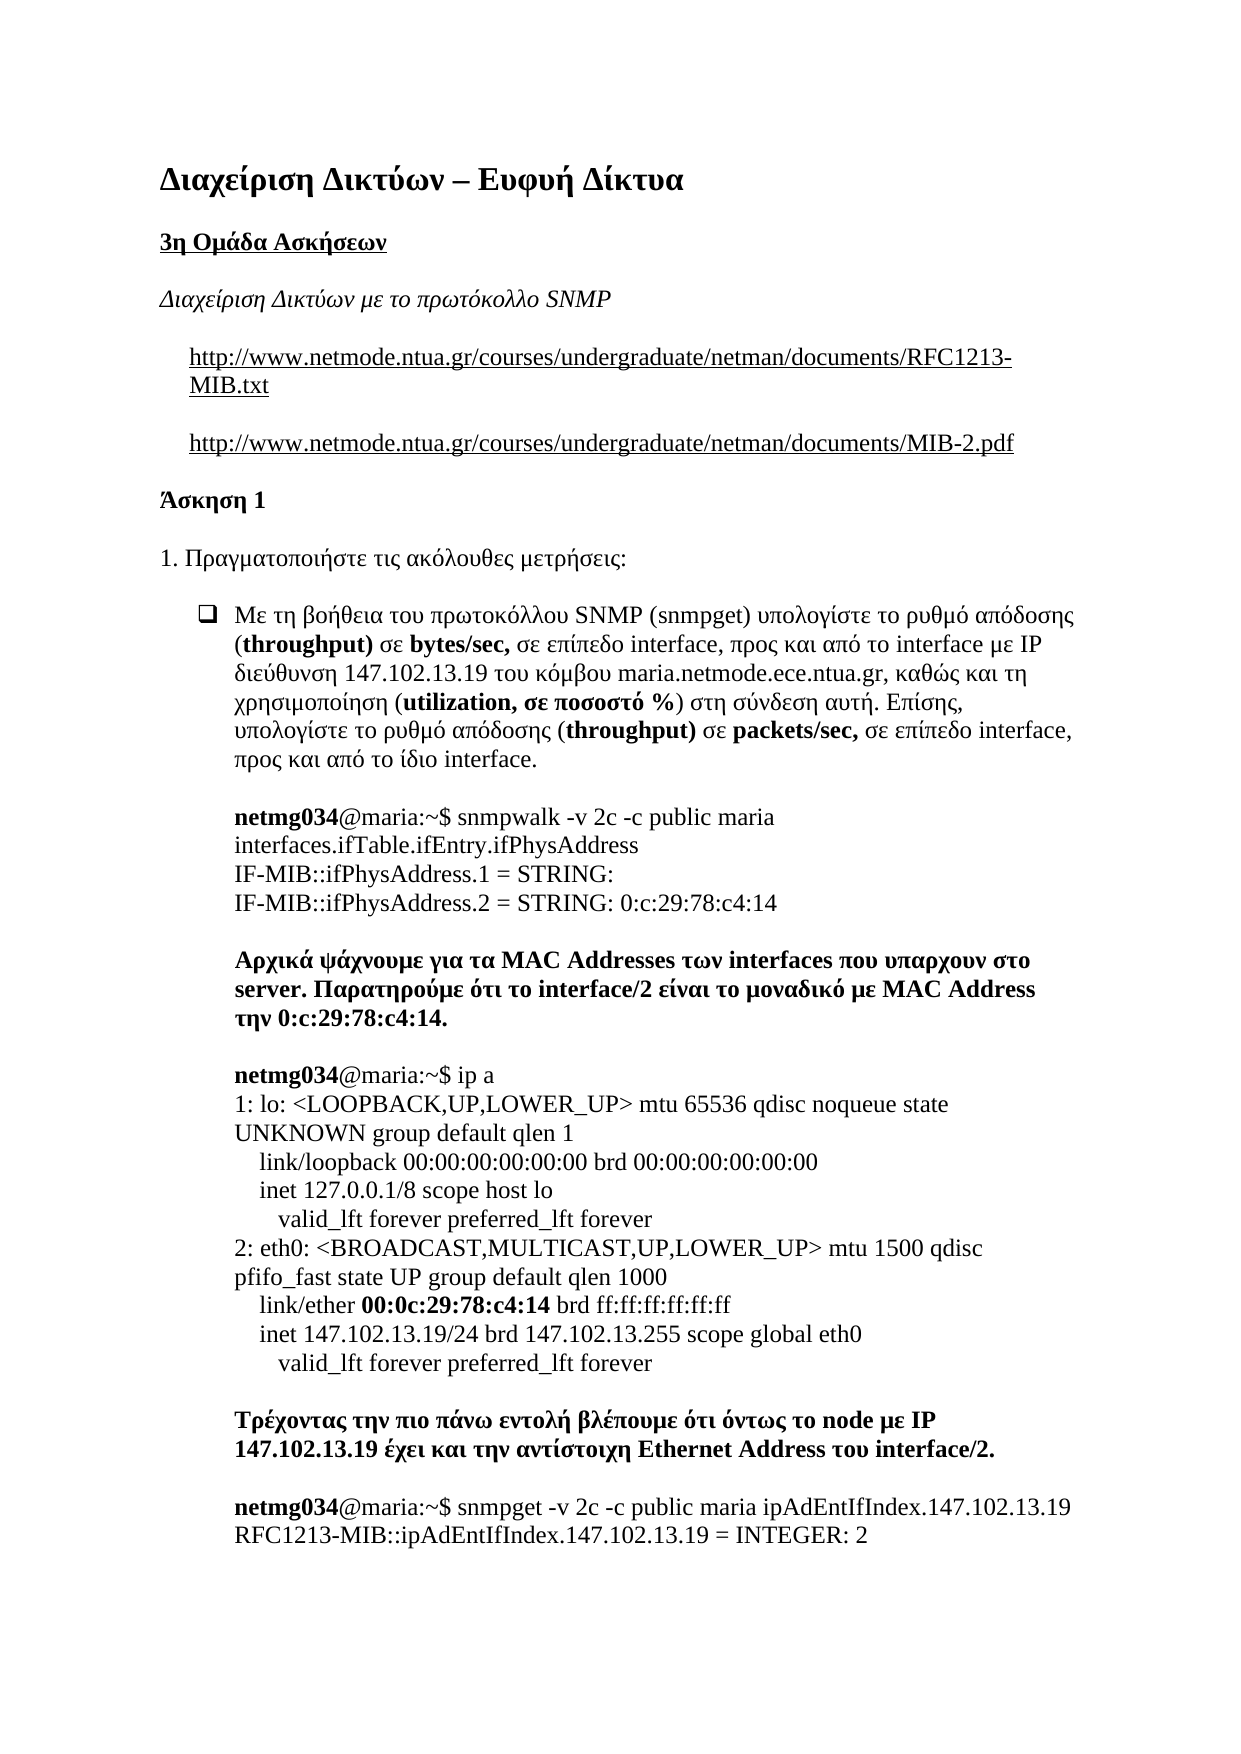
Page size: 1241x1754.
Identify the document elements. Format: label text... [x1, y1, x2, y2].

text netmg034@maria:~$ ip a [234, 1061, 1078, 1089]
text inet 147.102.13.19/24 brd 147.102.13.255 scope global eth0 [234, 1319, 1078, 1348]
text Τρέχοντας την πιο πάνω εντολή βλέπουμε ότι όντως το node με IP 147.102.13.19 έχει και την αντίστοιχη Ethernet Address του interface/2. [234, 1406, 1078, 1463]
text netmg034@maria:~$ snmpwalk -v 2c -c public maria interfaces.ifTable.ifEntry.ifPhysAddress [234, 802, 1078, 859]
text 1: lo: <LOOPBACK,UP,LOWER_UP> mtu 65536 qdisc noqueue state UNKNOWN group default qlen 1 [234, 1089, 1078, 1147]
text IF-MIB::ifPhysAddress.2 = STRING: 0:c:29:78:c4:14 [234, 888, 1078, 917]
text netmg034@maria:~$ snmpget -v 2c -c public maria ipAdEntIfIndex.147.102.13.19 [234, 1492, 1078, 1521]
text IF-MIB::ifPhysAddress.1 = STRING: [234, 859, 1078, 888]
text valid_lft forever preferred_lft forever [234, 1348, 1078, 1377]
text http://www.netmode.ntua.gr/courses/undergraduate/netman/documents/RFC1213-MIB.txt [189, 342, 1083, 399]
text 2: eth0: <BROADCAST,MULTICAST,UP,LOWER_UP> mtu 1500 qdisc pfifo_fast state UP group default qlen 1000 [234, 1233, 1078, 1291]
text http://www.netmode.ntua.gr/courses/undergraduate/netman/documents/MIB-2.pdf [152, 428, 1083, 457]
text Διαχείριση Δικτύων με το πρωτόκολλο SNMP [159, 284, 1078, 313]
text Άσκηση 1 [159, 486, 1078, 514]
subtitle 3η Ομάδα Ασκήσεων [159, 227, 1078, 256]
text link/ether 00:0c:29:78:c4:14 brd ff:ff:ff:ff:ff:ff [234, 1291, 1078, 1319]
subtitle Διαχείριση Δικτύων – Ευφυή Δίκτυα [159, 160, 1078, 198]
list Με τη βοήθεια του πρωτοκόλλου SNMP (snmpget) υπολογίστε το ρυθμό απόδοσης (throughput) σε bytes/sec, σε επίπεδο interface, προς και από το interface με IP διεύθυνση 147.102.13.19 του κόμβου maria.netmode.ece.ntua.gr, καθώς και τη χρησιμοποίηση (utilization, σε ποσοστό %) στη σύνδεση αυτή. Επίσης, υπολογίστε το ρυθμό απόδοσης (throughput) σε packets/sec, σε επίπεδο interface, προς και από το ίδιο interface. [197, 601, 1078, 773]
text inet 127.0.0.1/8 scope host lo [234, 1176, 1078, 1204]
text valid_lft forever preferred_lft forever [234, 1204, 1078, 1233]
text link/loopback 00:00:00:00:00:00 brd 00:00:00:00:00:00 [234, 1147, 1078, 1176]
text RFC1213-MIB::ipAdEntIfIndex.147.102.13.19 = INTEGER: 2 [234, 1521, 1078, 1549]
text 1. Πραγματοποιήστε τις ακόλουθες μετρήσεις: [159, 543, 1078, 572]
text Αρχικά ψάχνουμε για τα MAC Addresses των interfaces που υπαρχουν στο server. Παρατηρούμε ότι το interface/2 είναι το μοναδικό με MAC Address την 0:c:29:78:c4:14. [234, 946, 1078, 1032]
